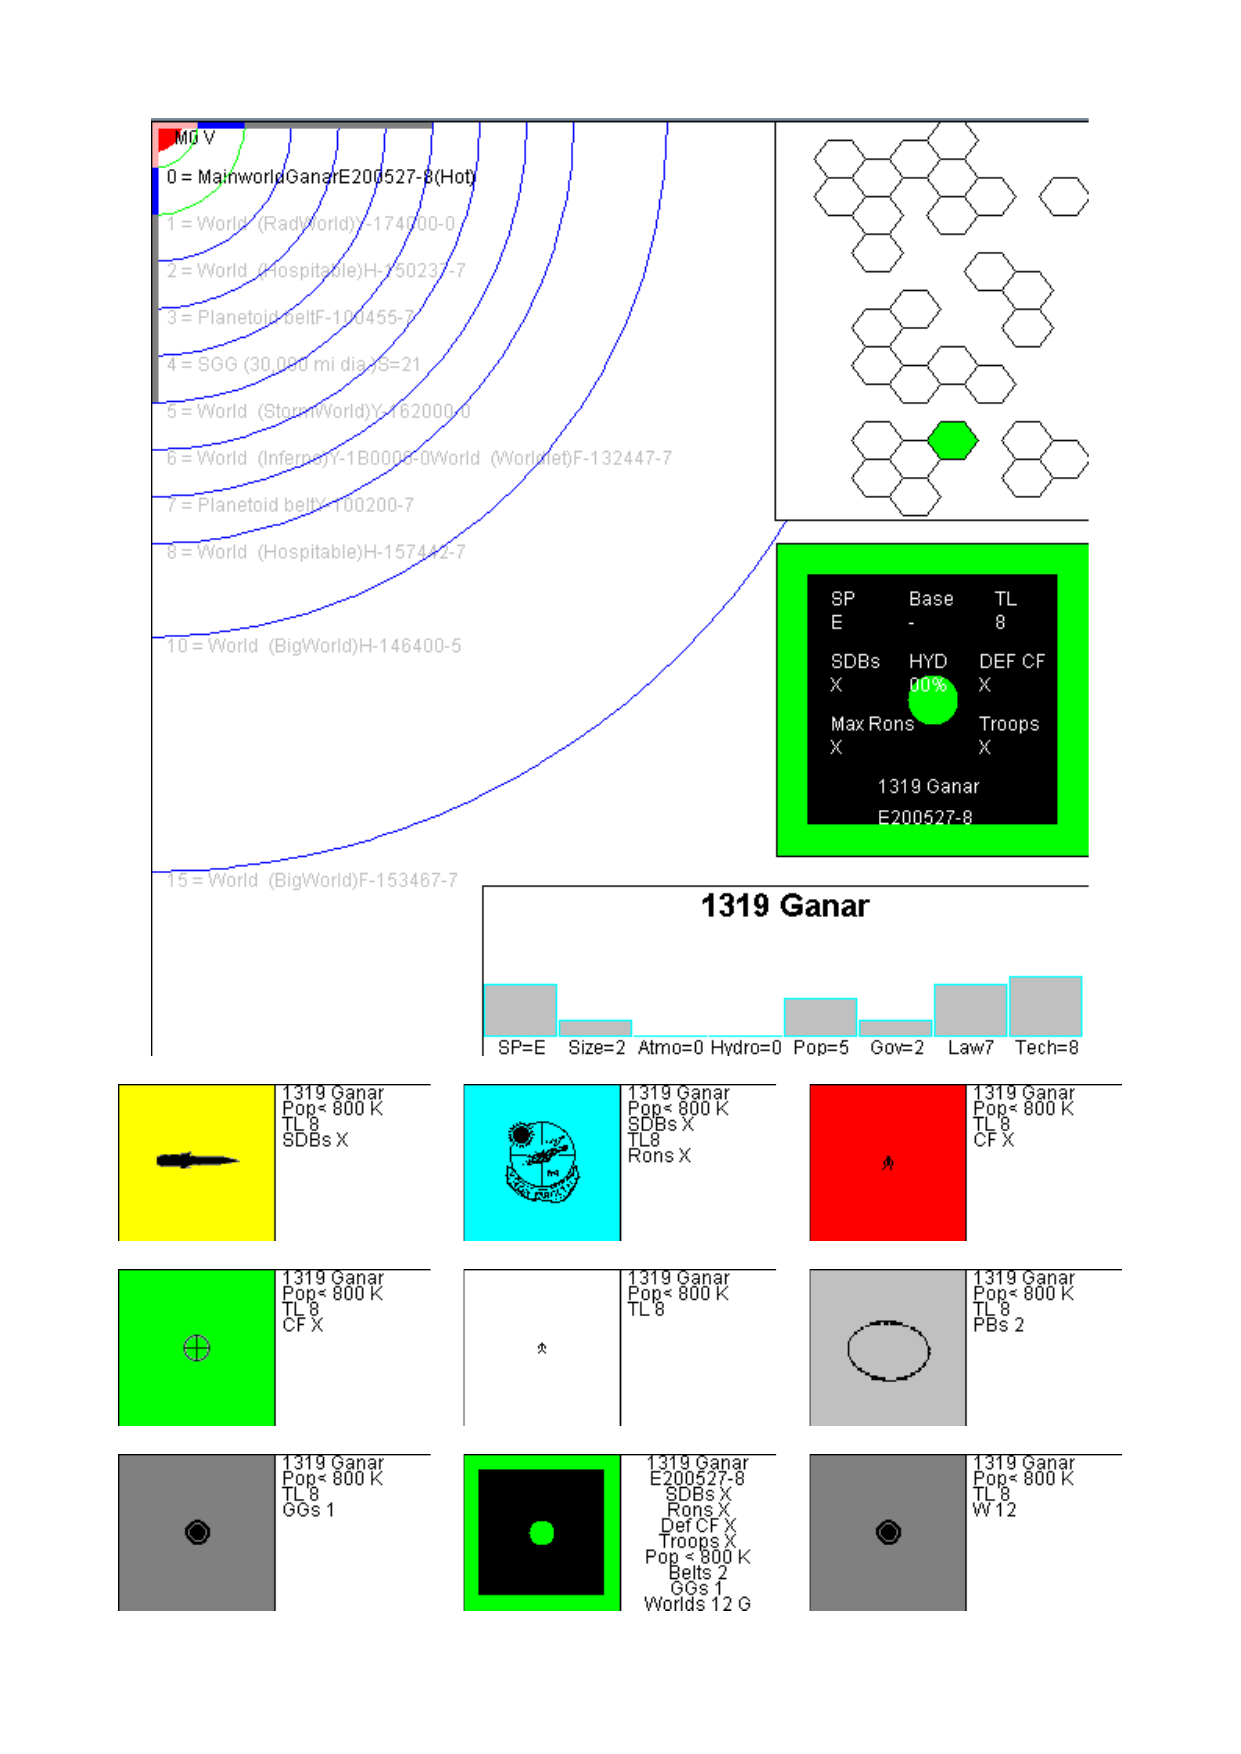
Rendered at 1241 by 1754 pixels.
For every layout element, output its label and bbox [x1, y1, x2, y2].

picture [151, 118, 1089, 1056]
picture [809, 1454, 1122, 1611]
picture [809, 1269, 1122, 1426]
picture [809, 1084, 1122, 1241]
picture [118, 1269, 431, 1426]
picture [118, 1454, 431, 1611]
picture [463, 1269, 777, 1426]
picture [118, 1084, 431, 1241]
picture [463, 1454, 777, 1611]
picture [463, 1084, 777, 1241]
